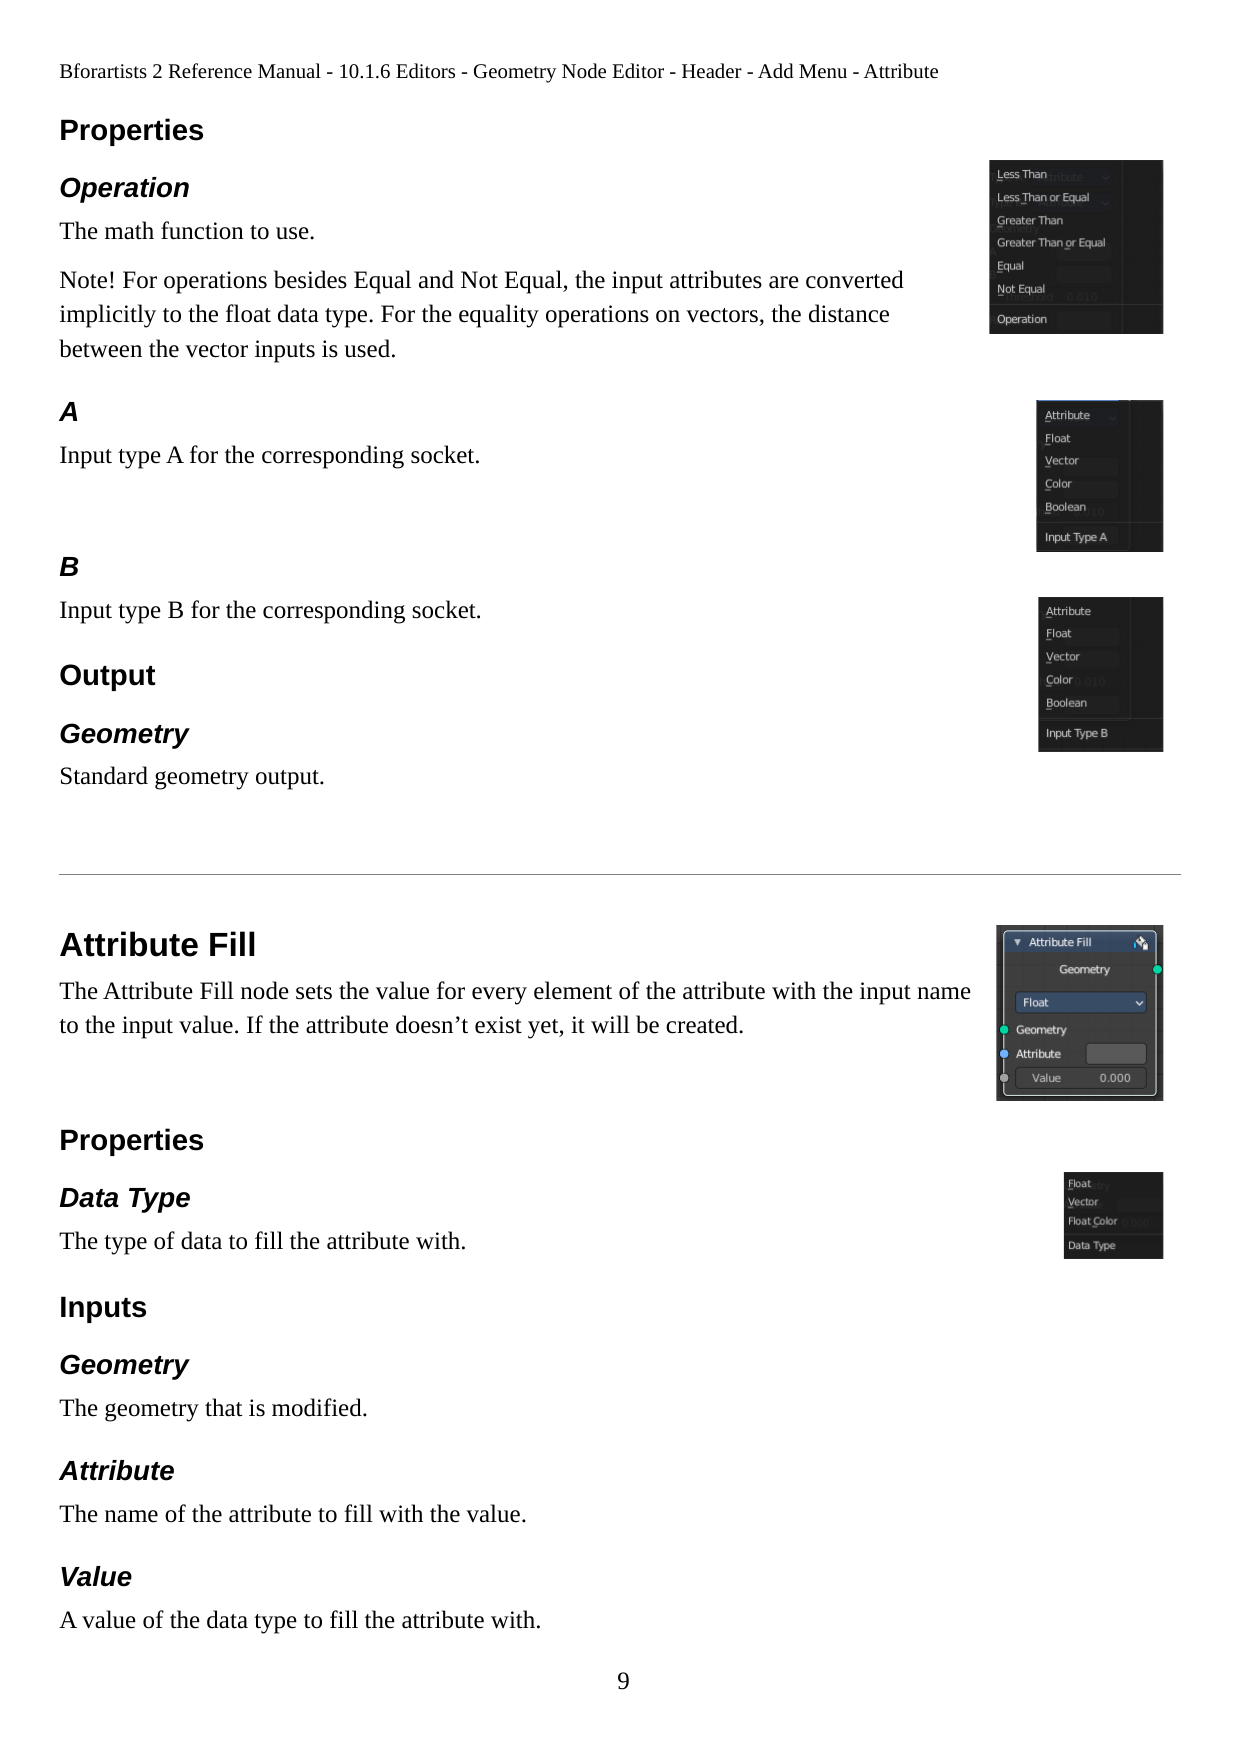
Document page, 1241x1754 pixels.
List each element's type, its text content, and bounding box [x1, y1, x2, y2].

subtitle Operation [59, 171, 989, 203]
text Input type B for the corresponding socket. [59, 595, 1181, 623]
subtitle Geometry [59, 717, 1038, 749]
picture [989, 160, 1164, 334]
text The geometry that is modified. [59, 1393, 1181, 1422]
subtitle Attribute [59, 1454, 1181, 1486]
subtitle [1164, 171, 1181, 203]
subtitle A [59, 395, 1181, 427]
subtitle [1164, 1182, 1181, 1213]
picture [996, 925, 1164, 1101]
subtitle Inputs [59, 1290, 1181, 1323]
text Note! For operations besides Equal and Not Equal, the input attributes are converted implicitly to the float data type. For the equality operations on vectors, the distance between the vector inputs is used. [59, 265, 1181, 362]
picture [1038, 597, 1164, 752]
text A value of the data type to fill the attribute with. [59, 1605, 1181, 1633]
subtitle [1164, 717, 1181, 749]
text Input type A for the corresponding socket. [59, 440, 1036, 468]
subtitle B [59, 550, 1181, 582]
subtitle Properties [59, 113, 1181, 146]
picture [1063, 1172, 1164, 1259]
subtitle [1164, 658, 1181, 692]
text The math function to use. [59, 216, 989, 244]
text The name of the attribute to fill with the value. [59, 1499, 1181, 1527]
text Standard geometry output. [59, 761, 1181, 790]
subtitle Geometry [59, 1348, 1181, 1380]
subtitle Value [59, 1560, 1181, 1592]
subtitle Output [59, 658, 1038, 692]
text The Attribute Fill node sets the value for every element of the attribute with the input name to the input value. If the attribute doesn’t exist yet, it will be created. [59, 976, 996, 1039]
subtitle Data Type [59, 1182, 1063, 1213]
subtitle Attribute Fill [59, 924, 1181, 963]
text The type of data to fill the attribute with. [59, 1226, 1063, 1255]
subtitle Properties [59, 1123, 1181, 1157]
picture [1036, 400, 1164, 552]
